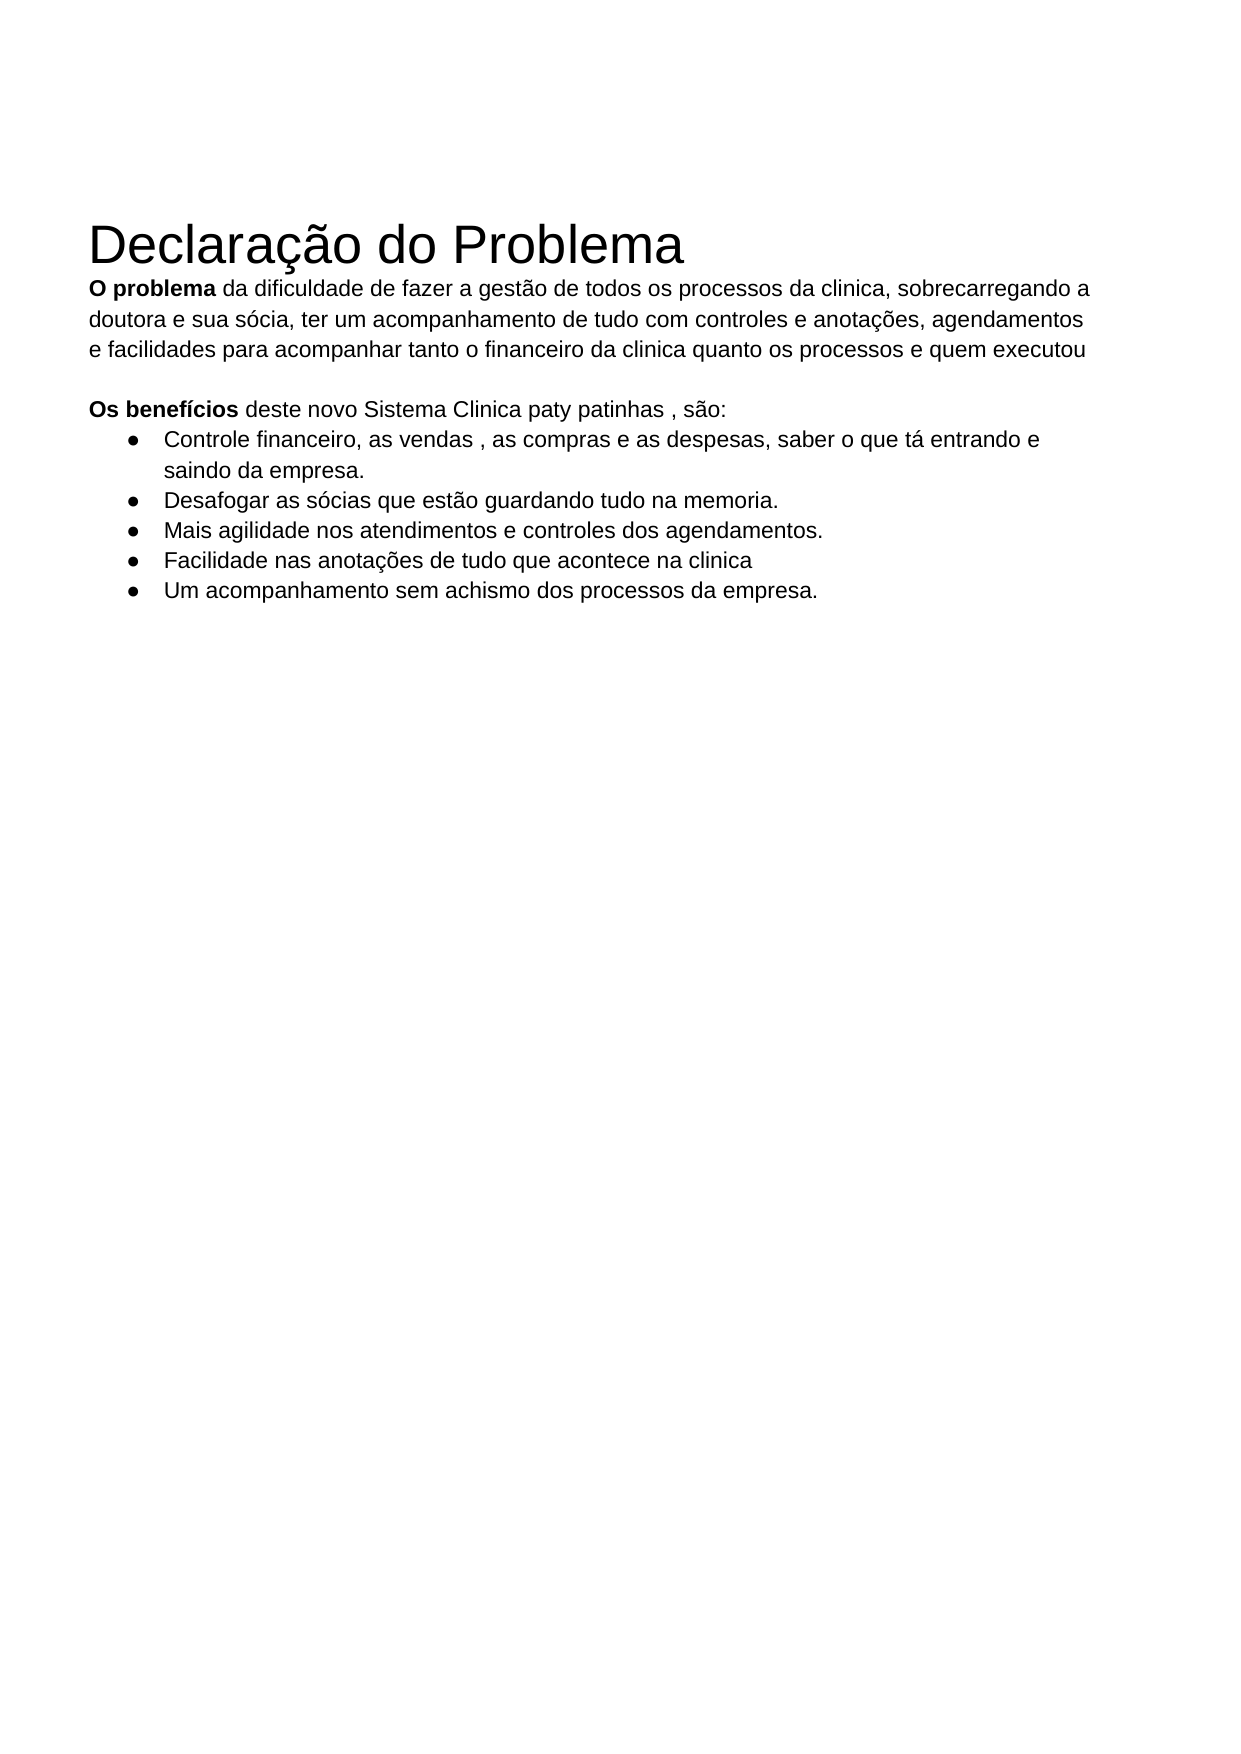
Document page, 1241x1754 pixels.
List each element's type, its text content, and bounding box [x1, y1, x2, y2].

title Declaração do Problema [88, 213, 1090, 275]
list Desafogar as sócias que estão guardando tudo na memoria. [126, 487, 1090, 513]
list Facilidade nas anotações de tudo que acontece na clinica [126, 547, 1090, 574]
list Controle financeiro, as vendas , as compras e as despesas, saber o que tá entrando e saindo da empresa. [126, 426, 1090, 483]
list Um acompanhamento sem achismo dos processos da empresa. [126, 577, 1090, 604]
text O problema da dificuldade de fazer a gestão de todos os processos da clinica, sobrecarregando a doutora e sua sócia, ter um acompanhamento de tudo com controles e anotações, agendamentos e facilidades para acompanhar tanto o financeiro da clinica quanto os processos e quem executou [88, 275, 1090, 362]
text Os benefícios deste novo Sistema Clinica paty patinhas , são: [88, 396, 1090, 423]
list Mais agilidade nos atendimentos e controles dos agendamentos. [126, 517, 1090, 543]
